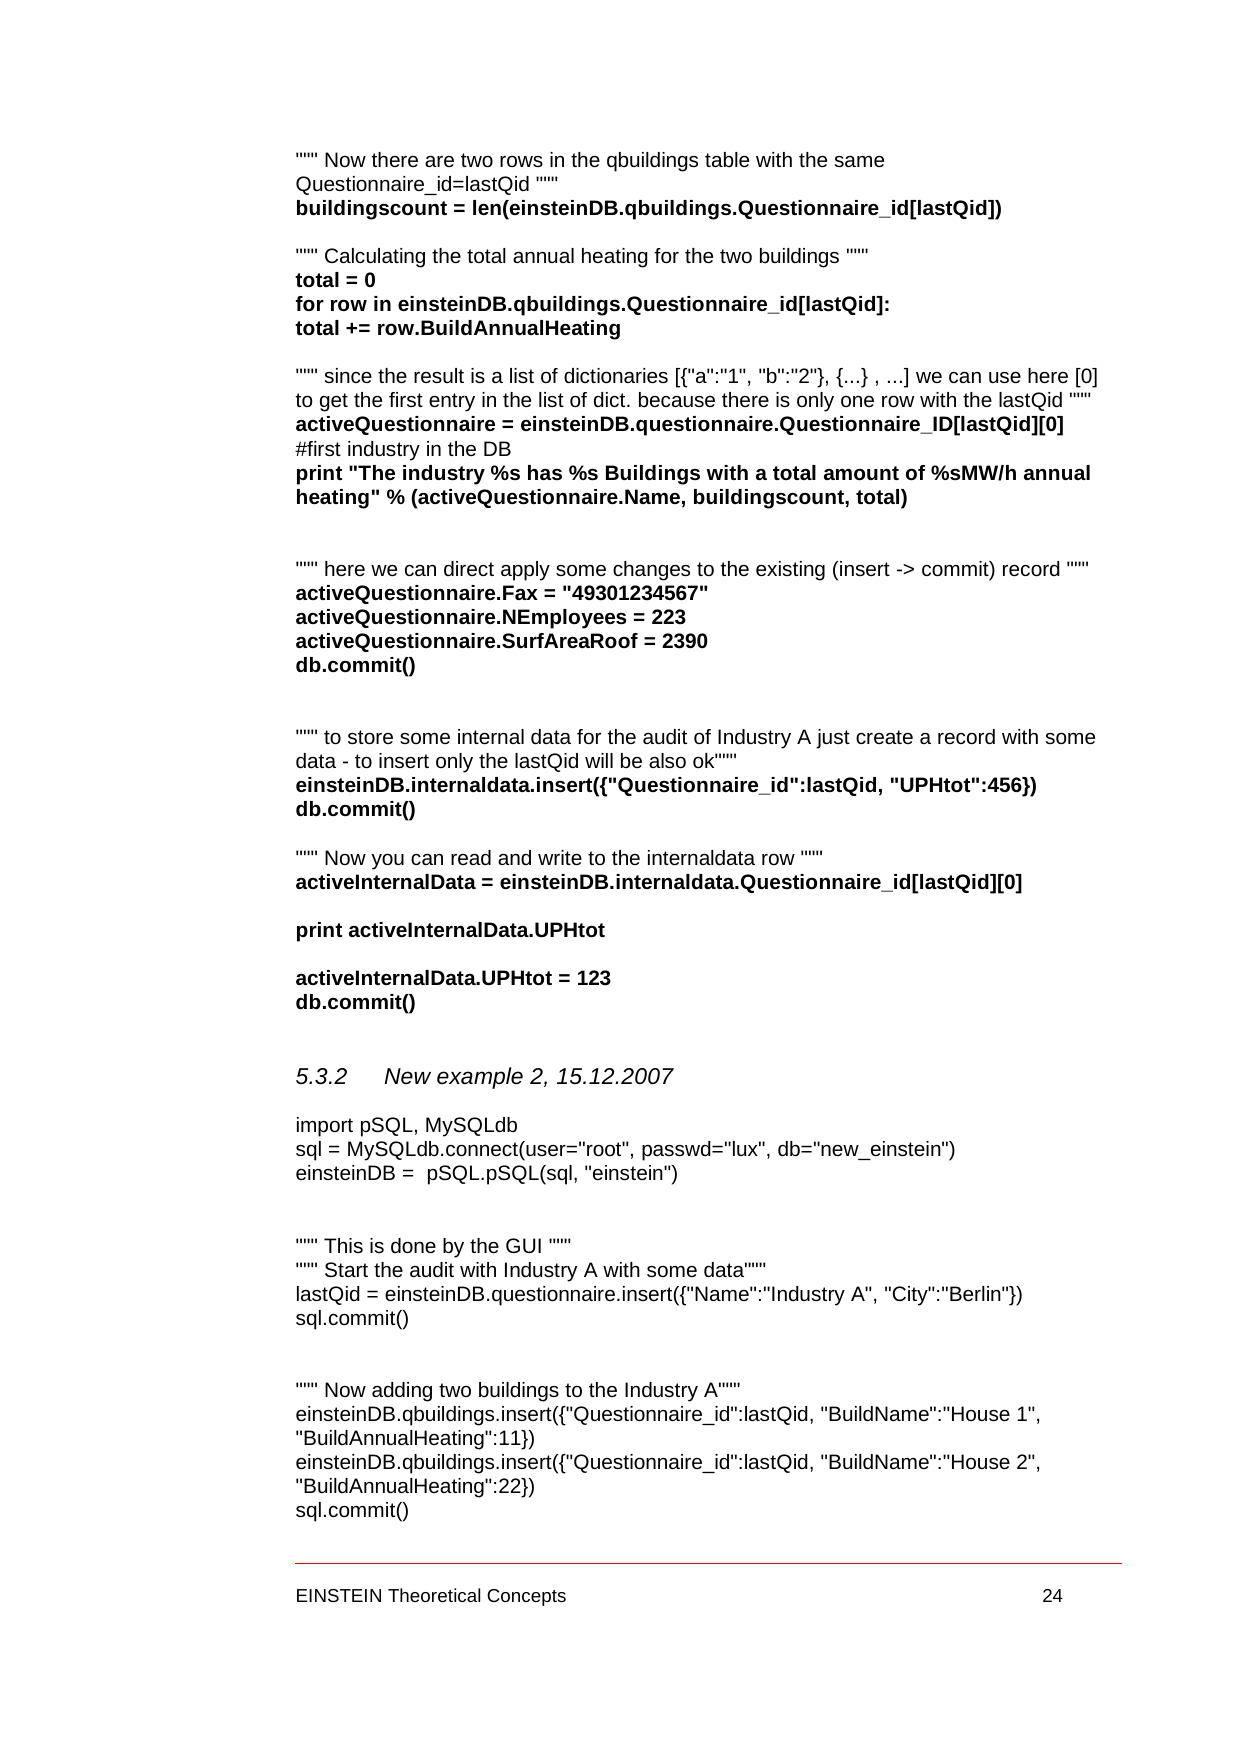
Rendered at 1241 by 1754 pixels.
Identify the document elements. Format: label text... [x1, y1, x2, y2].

text print activeInternalData.UPHtot [295, 918, 1122, 942]
text """ Now there are two rows in the qbuildings table with the same Questionnaire_id=lastQid """ [295, 148, 1122, 196]
text activeQuestionnaire = einsteinDB.questionnaire.Questionnaire_ID[lastQid][0] #first industry in the DB [295, 412, 1122, 461]
text total = 0 [295, 268, 1122, 292]
text activeQuestionnaire.Fax = "49301234567" [295, 581, 1122, 605]
text """ Calculating the total annual heating for the two buildings """ [295, 244, 1122, 268]
text einsteinDB.internaldata.insert({"Questionnaire_id":lastQid, "UPHtot":456}) [295, 773, 1122, 797]
text """ This is done by the GUI """ [295, 1233, 1122, 1258]
text einsteinDB.qbuildings.insert({"Questionnaire_id":lastQid, "BuildName":"House 1", "BuildAnnualHeating":11}) [295, 1402, 1122, 1450]
text sql.commit() [295, 1498, 1122, 1522]
text sql = MySQLdb.connect(user="root", passwd="lux", db="new_einstein") [295, 1137, 1122, 1161]
text sql.commit() [295, 1306, 1122, 1330]
text for row in einsteinDB.qbuildings.Questionnaire_id[lastQid]: [295, 292, 1122, 316]
text import pSQL, MySQLdb [295, 1113, 1122, 1137]
text """ Start the audit with Industry A with some data""" [295, 1258, 1122, 1282]
subtitle New example 2, 15.12.2007 [295, 1062, 1122, 1089]
text """ Now you can read and write to the internaldata row """ [295, 846, 1122, 869]
text lastQid = einsteinDB.questionnaire.insert({"Name":"Industry A", "City":"Berlin"}) [295, 1282, 1122, 1306]
text """ Now adding two buildings to the Industry A""" [295, 1378, 1122, 1402]
text activeInternalData.UPHtot = 123 [295, 966, 1122, 990]
text activeQuestionnaire.NEmployees = 223 [295, 605, 1122, 629]
text """ since the result is a list of dictionaries [{"a":"1", "b":"2"}, {...} , ...] we can use here [0] to get the first entry in the list of dict. because there is only one row with the lastQid """ [295, 364, 1122, 412]
text activeInternalData = einsteinDB.internaldata.Questionnaire_id[lastQid][0] [295, 869, 1122, 894]
text einsteinDB = pSQL.pSQL(sql, "einstein") [295, 1161, 1122, 1185]
text activeQuestionnaire.SurfAreaRoof = 2390 [295, 629, 1122, 653]
text buildingscount = len(einsteinDB.qbuildings.Questionnaire_id[lastQid]) [295, 196, 1122, 220]
text """ here we can direct apply some changes to the existing (insert -> commit) record """ [295, 557, 1122, 581]
text total += row.BuildAnnualHeating [295, 316, 1122, 340]
text db.commit() [295, 990, 1122, 1014]
text """ to store some internal data for the audit of Industry A just create a record with some data - to insert only the lastQid will be also ok""" [295, 725, 1122, 773]
text print "The industry %s has %s Buildings with a total amount of %sMW/h annual heating" % (activeQuestionnaire.Name, buildingscount, total) [295, 461, 1122, 509]
text db.commit() [295, 653, 1122, 677]
text db.commit() [295, 797, 1122, 821]
text einsteinDB.qbuildings.insert({"Questionnaire_id":lastQid, "BuildName":"House 2", "BuildAnnualHeating":22}) [295, 1450, 1122, 1498]
